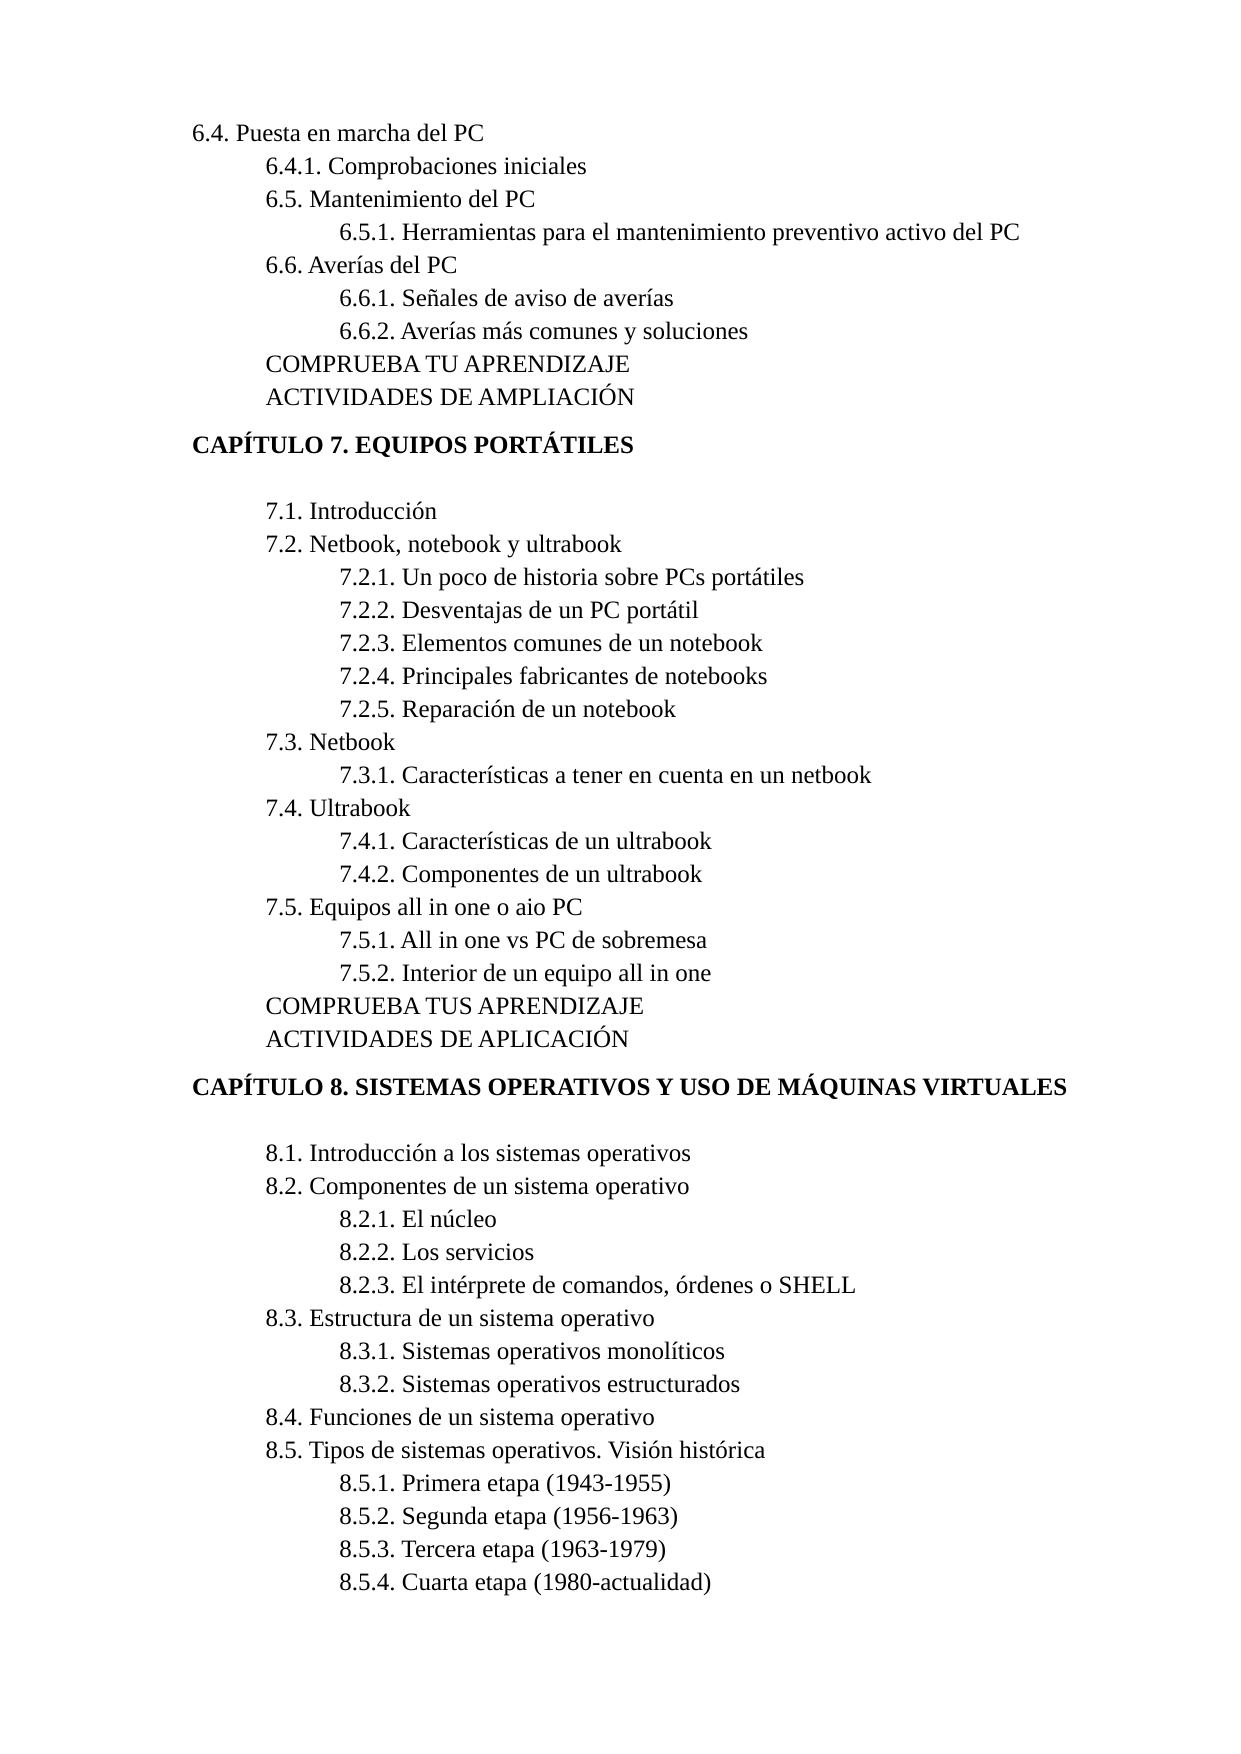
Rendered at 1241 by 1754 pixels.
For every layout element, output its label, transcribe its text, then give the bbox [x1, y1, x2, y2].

list COMPRUEBA TU APRENDIZAJE ACTIVIDADES DE AMPLIACIÓN [236, 349, 1122, 411]
list 7.4.1. Características de un ultrabook 7.4.2. Componentes de un ultrabook [309, 826, 1122, 888]
list 6.4. Puesta en marcha del PC [162, 118, 1122, 147]
list 7.4. Ultrabook [236, 793, 1122, 822]
list 7.1. Introducción 7.2. Netbook, notebook y ultrabook [236, 463, 1122, 558]
list CAPÍTULO 7. EQUIPOS PORTÁTILES [162, 430, 1122, 459]
list 7.5. Equipos all in one o aio PC [236, 892, 1122, 921]
list 8.3. Estructura de un sistema operativo [236, 1303, 1122, 1332]
list 8.1. Introducción a los sistemas operativos 8.2. Componentes de un sistema operativo [236, 1105, 1122, 1200]
list 6.5.1. Herramientas para el mantenimiento preventivo activo del PC [309, 217, 1122, 246]
list 8.2.1. El núcleo 8.2.2. Los servicios 8.2.3. El intérprete de comandos, órdenes o SHELL [309, 1204, 1122, 1299]
list 6.6. Averías del PC [236, 250, 1122, 279]
list 6.6.1. Señales de aviso de averías 6.6.2. Averías más comunes y soluciones [309, 283, 1122, 345]
list COMPRUEBA TUS APRENDIZAJE ACTIVIDADES DE APLICACIÓN [236, 991, 1122, 1053]
list 6.4.1. Comprobaciones iniciales 6.5. Mantenimiento del PC [236, 151, 1122, 213]
list 8.5.1. Primera etapa (1943-1955) 8.5.2. Segunda etapa (1956-1963) 8.5.3. Tercera etapa (1963-1979) 8.5.4. Cuarta etapa (1980-actualidad) [309, 1468, 1122, 1596]
list 7.2.1. Un poco de historia sobre PCs portátiles 7.2.2. Desventajas de un PC portátil 7.2.3. Elementos comunes de un notebook 7.2.4. Principales fabricantes de notebooks 7.2.5. Reparación de un notebook [309, 562, 1122, 723]
list 8.4. Funciones de un sistema operativo 8.5. Tipos de sistemas operativos. Visión histórica [236, 1402, 1122, 1464]
list 7.5.1. All in one vs PC de sobremesa 7.5.2. Interior de un equipo all in one [309, 925, 1122, 987]
list 8.3.1. Sistemas operativos monolíticos 8.3.2. Sistemas operativos estructurados [309, 1336, 1122, 1398]
list 7.3.1. Características a tener en cuenta en un netbook [309, 760, 1122, 789]
list CAPÍTULO 8. SISTEMAS OPERATIVOS Y USO DE MÁQUINAS VIRTUALES [162, 1072, 1122, 1101]
list 7.3. Netbook [236, 727, 1122, 756]
